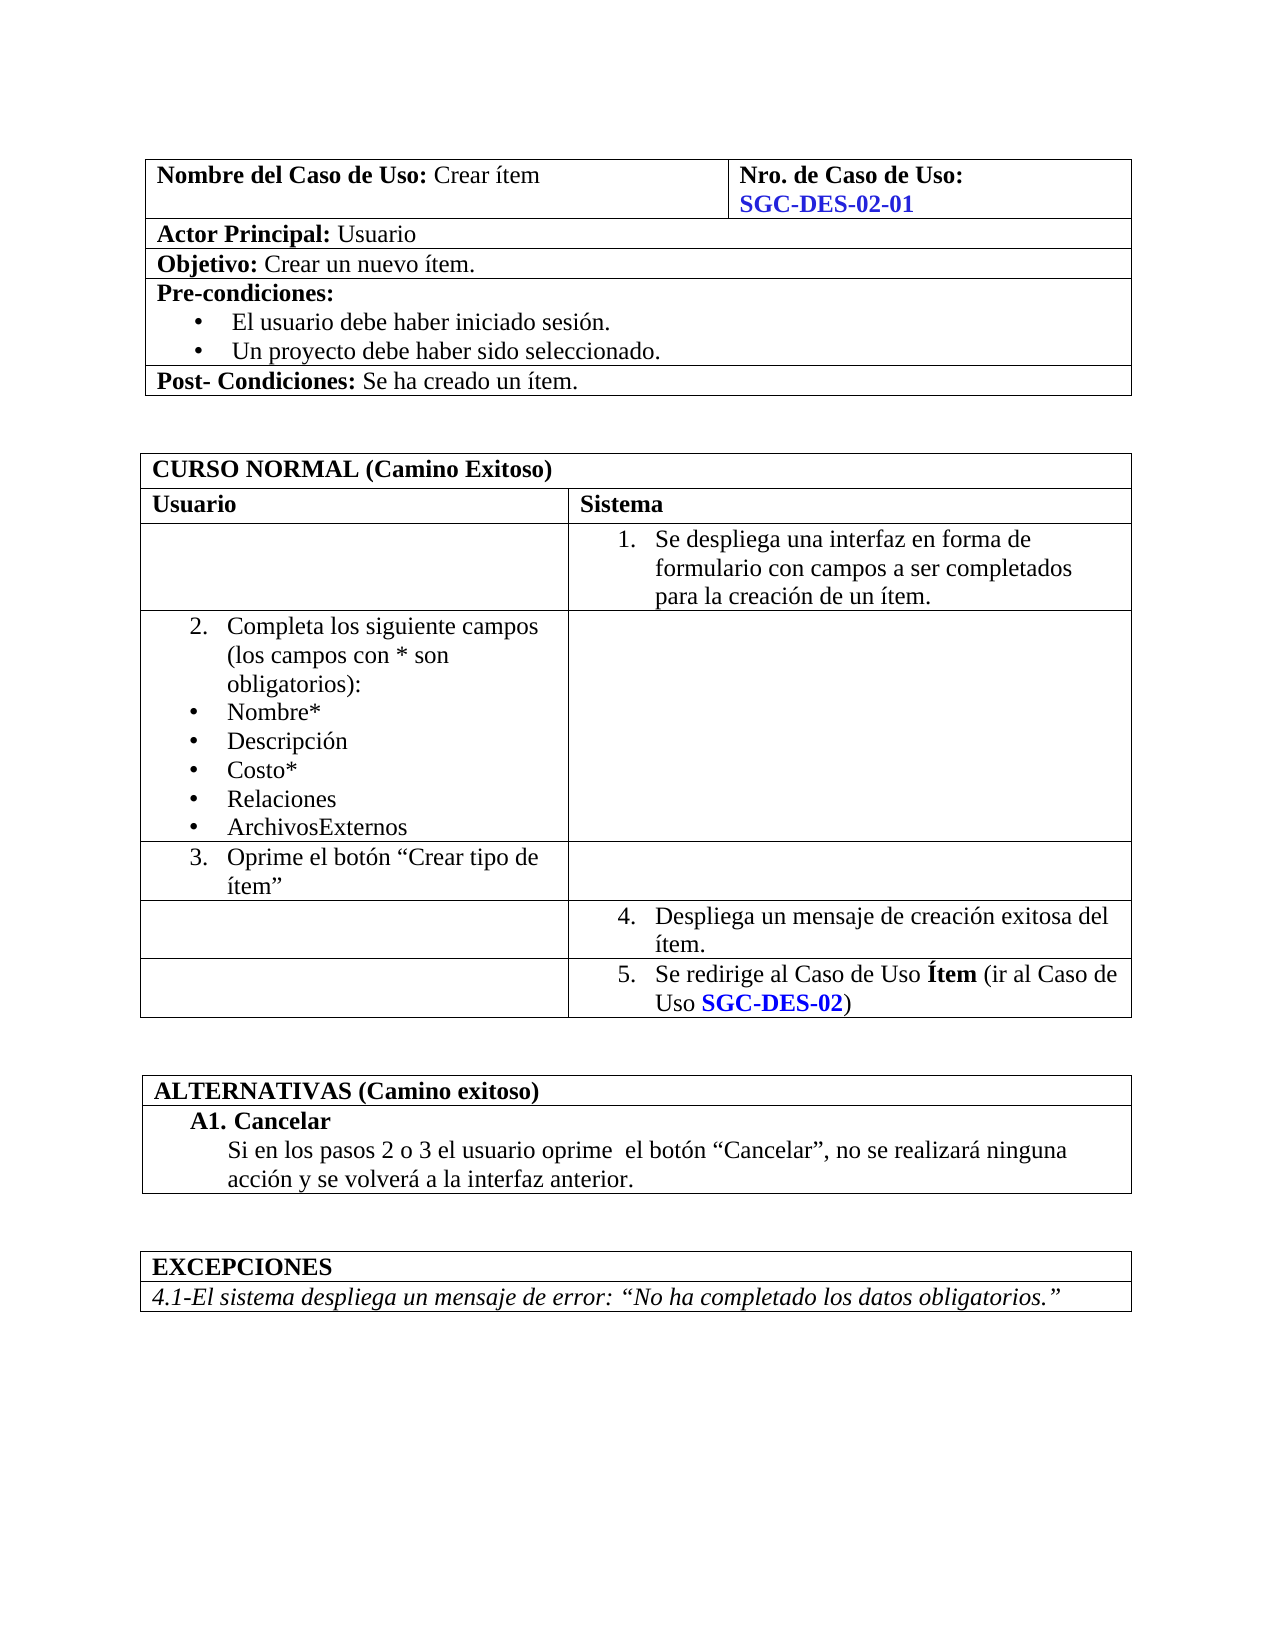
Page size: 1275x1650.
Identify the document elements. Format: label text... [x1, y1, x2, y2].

table_cell [569, 611, 1131, 841]
table_cell Se redirige al Caso de Uso Ítem (ir al Caso de Uso SGC-DES-02) [569, 959, 1131, 1017]
table_cell Pre-condiciones: El usuario debe haber iniciado sesión. Un proyecto debe haber sido seleccionado. [146, 279, 1131, 365]
table_cell Actor Principal: Usuario [146, 219, 1131, 248]
table_header CURSO NORMAL (Camino Exitoso) [141, 454, 1131, 488]
table_cell Post- Condiciones: Se ha creado un ítem. [146, 366, 1131, 394]
table_cell Objetivo: Crear un nuevo ítem. [146, 249, 1131, 277]
table_cell 4.1-El sistema despliega un mensaje de error: “No ha completado los datos obligatorios.” [141, 1282, 1131, 1311]
table_cell [141, 524, 568, 610]
table_cell Usuario [141, 489, 568, 523]
table_header Nro. de Caso de Uso: SGC-DES-02-01 [729, 160, 1131, 218]
table_cell [141, 959, 568, 1017]
table_cell [141, 901, 568, 958]
table_cell Se despliega una interfaz en forma de formulario con campos a ser completados para la creación de un ítem. [569, 524, 1131, 610]
table_cell Completa los siguiente campos (los campos con * son obligatorios): Nombre* Descripción Costo* Relaciones ArchivosExternos [141, 611, 568, 841]
table_header ALTERNATIVAS (Camino exitoso) [143, 1076, 1131, 1105]
table_cell Sistema [569, 489, 1131, 523]
table_cell Oprime el botón “Crear tipo de ítem” [141, 842, 568, 900]
table_header EXCEPCIONES [141, 1252, 1131, 1281]
table_cell Cancelar Si en los pasos 2 o 3 el usuario oprime el botón “Cancelar”, no se realizará ninguna acción y se volverá a la interfaz anterior. [143, 1106, 1131, 1192]
table_cell [569, 842, 1131, 900]
table_header Nombre del Caso de Uso: Crear ítem [146, 160, 728, 218]
table_cell Despliega un mensaje de creación exitosa del ítem. [569, 901, 1131, 958]
